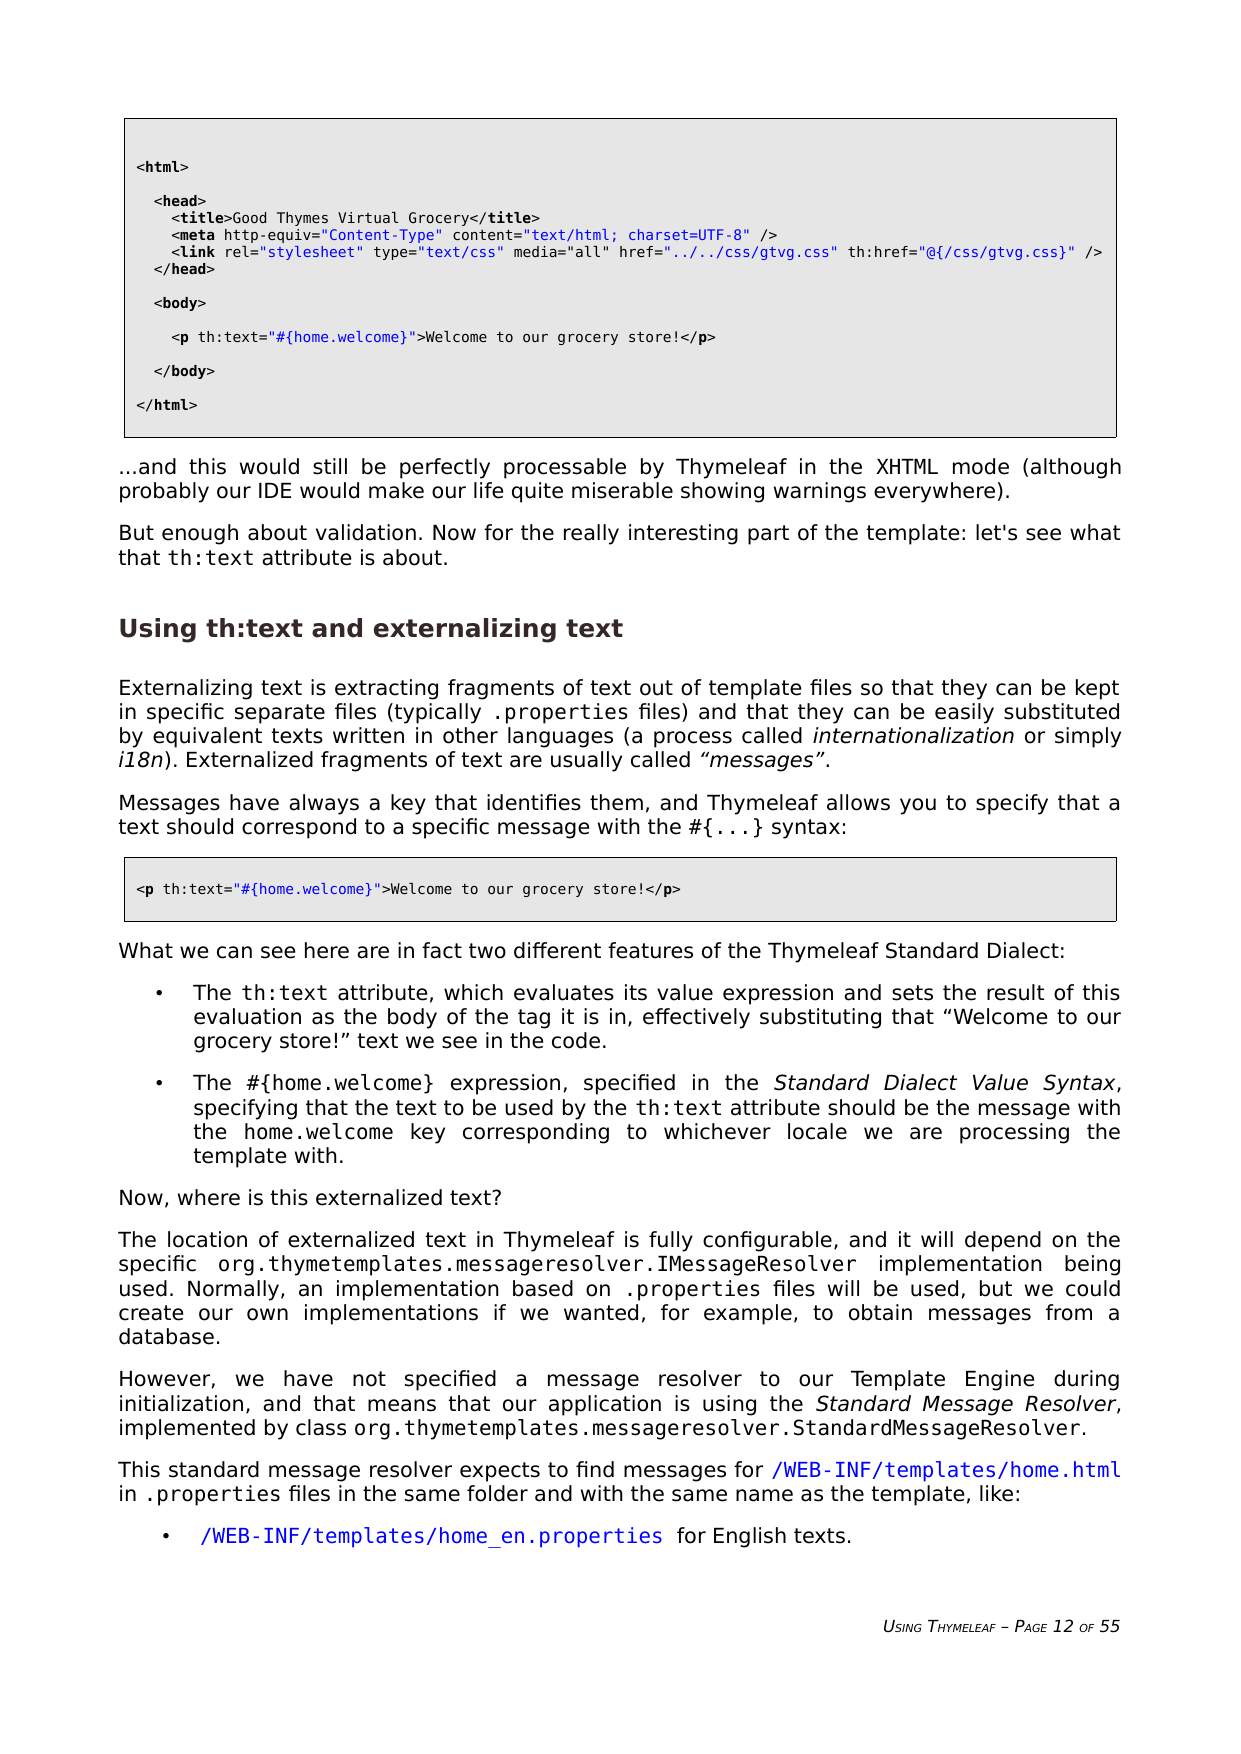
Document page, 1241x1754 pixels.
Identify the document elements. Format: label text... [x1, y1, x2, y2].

text Messages have always a key that identifies them, and Thymeleaf allows you to specify that a text should correspond to a specific message with the #{...} syntax: [118, 791, 1122, 839]
text But enough about validation. Now for the really interesting part of the template: let's see what that th:text attribute is about. [118, 521, 1122, 570]
text This standard message resolver expects to find messages for /WEB-INF/templates/home.html in .properties files in the same folder and with the same name as the template, like: [118, 1458, 1122, 1506]
text <html> <head> <title>Good Thymes Virtual Grocery</title> <meta http-equiv="Content-Type" content="text/html; charset=UTF-8" /> <link rel="stylesheet" type="text/css" media="all" href="../../css/gtvg.css" th:href="@{/css/gtvg.css}" /> </head> <body> <p th:text="#{home.welcome}">Welcome to our grocery store!</p> </body> </html> [125, 119, 1116, 437]
text What we can see here are in fact two different features of the Thymeleaf Standard Dialect: [118, 939, 1122, 963]
list /WEB-INF/templates/home_en.properties for English texts. [162, 1524, 1122, 1548]
text However, we have not specified a message resolver to our Template Engine during initialization, and that means that our application is using the Standard Message Resolver, implemented by class org.thymetemplates.messageresolver.StandardMessageResolver. [118, 1367, 1122, 1440]
text Externalizing text is extracting fragments of text out of template files so that they can be kept in specific separate files (typically .properties files) and that they can be easily substituted by equivalent texts written in other languages (a process called internationalization or simply i18n). Externalized fragments of text are usually called “messages”. [118, 676, 1122, 773]
text ...and this would still be perfectly processable by Thymeleaf in the XHTML mode (although probably our IDE would make our life quite miserable showing warnings everywhere). [118, 455, 1122, 503]
list The #{home.welcome} expression, specified in the Standard Dialect Value Syntax, specifying that the text to be used by the th:text attribute should be the message with the home.welcome key corresponding to whichever locale we are processing the template with. [156, 1071, 1122, 1168]
list The th:text attribute, which evaluates its value expression and sets the result of this evaluation as the body of the tag it is in, effectively substituting that “Welcome to our grocery store!” text we see in the code. [156, 981, 1122, 1054]
text <p th:text="#{home.welcome}">Welcome to our grocery store!</p> [125, 858, 1116, 921]
text The location of externalized text in Thymeleaf is fully configurable, and it will depend on the specific org.thymetemplates.messageresolver.IMessageResolver implementation being used. Normally, an implementation based on .properties files will be used, but we could create our own implementations if we wanted, for example, to obtain messages from a database. [118, 1228, 1122, 1349]
text Now, where is this externalized text? [118, 1186, 1122, 1211]
subtitle Using th:text and externalizing text [118, 614, 1122, 643]
